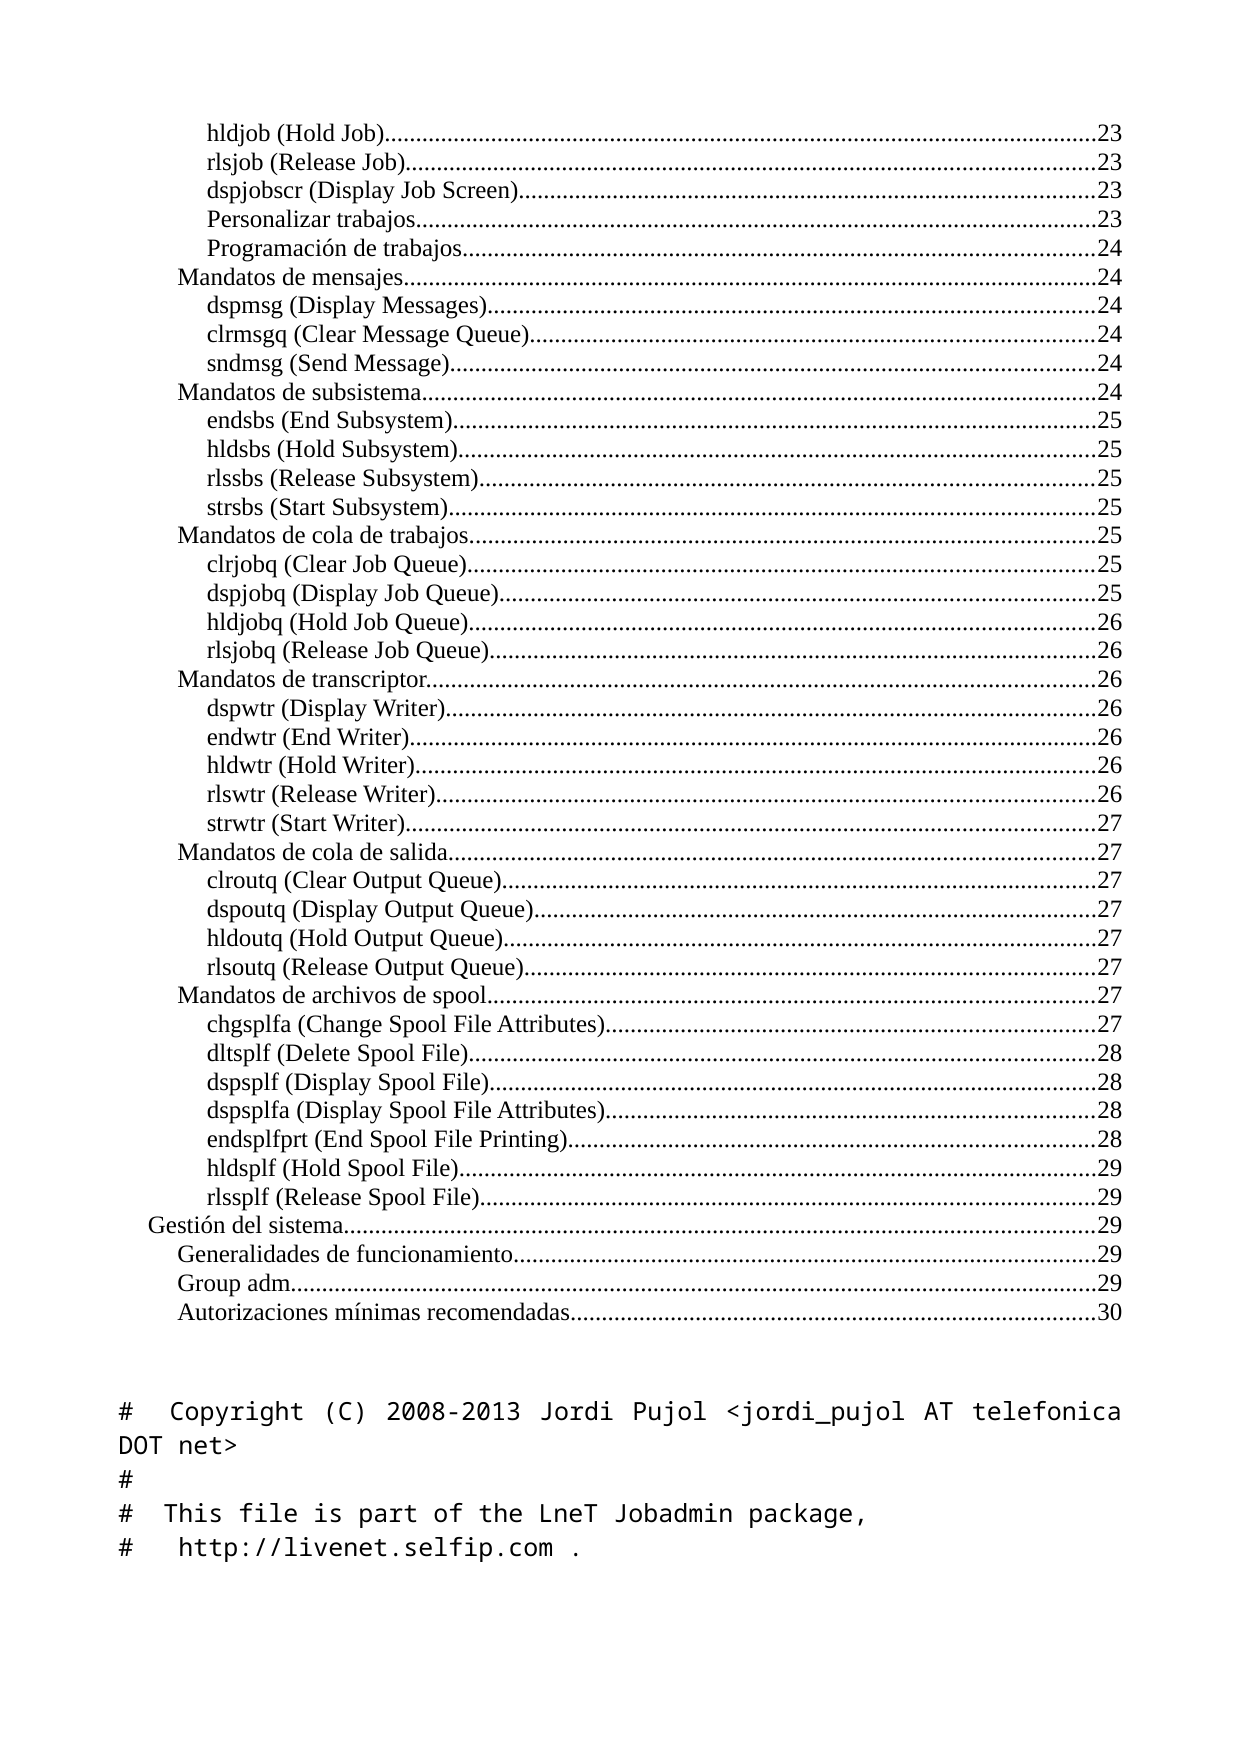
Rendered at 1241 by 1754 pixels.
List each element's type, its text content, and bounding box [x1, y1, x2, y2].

text dspjobscr (Display Job Screen) 23 [207, 176, 1122, 204]
text endsplfprt (End Spool File Printing) 28 [207, 1124, 1122, 1153]
text Mandatos de cola de salida. 27 [177, 837, 1122, 866]
text hldsbs (Hold Subsystem) 25 [207, 434, 1122, 463]
text Mandatos de cola de trabajos. 25 [177, 521, 1122, 549]
text Mandatos de archivos de spool. 27 [177, 981, 1122, 1009]
text hldsplf (Hold Spool File) 29 [207, 1153, 1122, 1182]
text strsbs (Start Subsystem) 25 [207, 492, 1122, 521]
text Generalidades de funcionamiento. 29 [177, 1239, 1122, 1268]
text rlsjob (Release Job) 23 [207, 147, 1122, 176]
text rlssbs (Release Subsystem) 25 [207, 463, 1122, 492]
text rlswtr (Release Writer) 26 [207, 779, 1122, 808]
text Mandatos de subsistema. 24 [177, 377, 1122, 406]
text Personalizar trabajos. 23 [207, 204, 1122, 233]
text dspwtr (Display Writer) 26 [207, 693, 1122, 722]
text rlsoutq (Release Output Queue) 27 [207, 952, 1122, 981]
text dspmsg (Display Messages) 24 [207, 291, 1122, 319]
text Group adm 29 [177, 1268, 1122, 1297]
text hldwtr (Hold Writer) 26 [207, 751, 1122, 779]
text clroutq (Clear Output Queue) 27 [207, 866, 1122, 894]
text sndmsg (Send Message) 24 [207, 348, 1122, 377]
text dltsplf (Delete Spool File) 28 [207, 1038, 1122, 1067]
text dspjobq (Display Job Queue) 25 [207, 578, 1122, 607]
text hldoutq (Hold Output Queue) 27 [207, 923, 1122, 952]
text Mandatos de transcriptor. 26 [177, 664, 1122, 693]
text # This file is part of the LneT Jobadmin package, [118, 1496, 1122, 1530]
text Gestión del sistema. 29 [148, 1211, 1122, 1239]
text Mandatos de mensajes. 24 [177, 262, 1122, 291]
text clrmsgq (Clear Message Queue) 24 [207, 319, 1122, 348]
text rlsjobq (Release Job Queue) 26 [207, 636, 1122, 664]
text endwtr (End Writer) 26 [207, 722, 1122, 751]
text hldjob (Hold Job) 23 [207, 118, 1122, 147]
text endsbs (End Subsystem) 25 [207, 406, 1122, 434]
text dspsplfa (Display Spool File Attributes) 28 [207, 1096, 1122, 1124]
text clrjobq (Clear Job Queue) 25 [207, 549, 1122, 578]
text # http://livenet.selfip.com . [118, 1530, 1122, 1564]
text # Copyright (C) 2008-2013 Jordi Pujol <jordi_pujol AT telefonica DOT net> [118, 1394, 1122, 1462]
text hldjobq (Hold Job Queue) 26 [207, 607, 1122, 636]
text chgsplfa (Change Spool File Attributes) 27 [207, 1009, 1122, 1038]
text # [118, 1462, 1122, 1496]
text Programación de trabajos. 24 [207, 233, 1122, 262]
text Autorizaciones mínimas recomendadas. 30 [177, 1297, 1122, 1326]
text dspoutq (Display Output Queue) 27 [207, 894, 1122, 923]
text rlssplf (Release Spool File) 29 [207, 1182, 1122, 1211]
text dspsplf (Display Spool File) 28 [207, 1067, 1122, 1096]
text strwtr (Start Writer) 27 [207, 808, 1122, 837]
